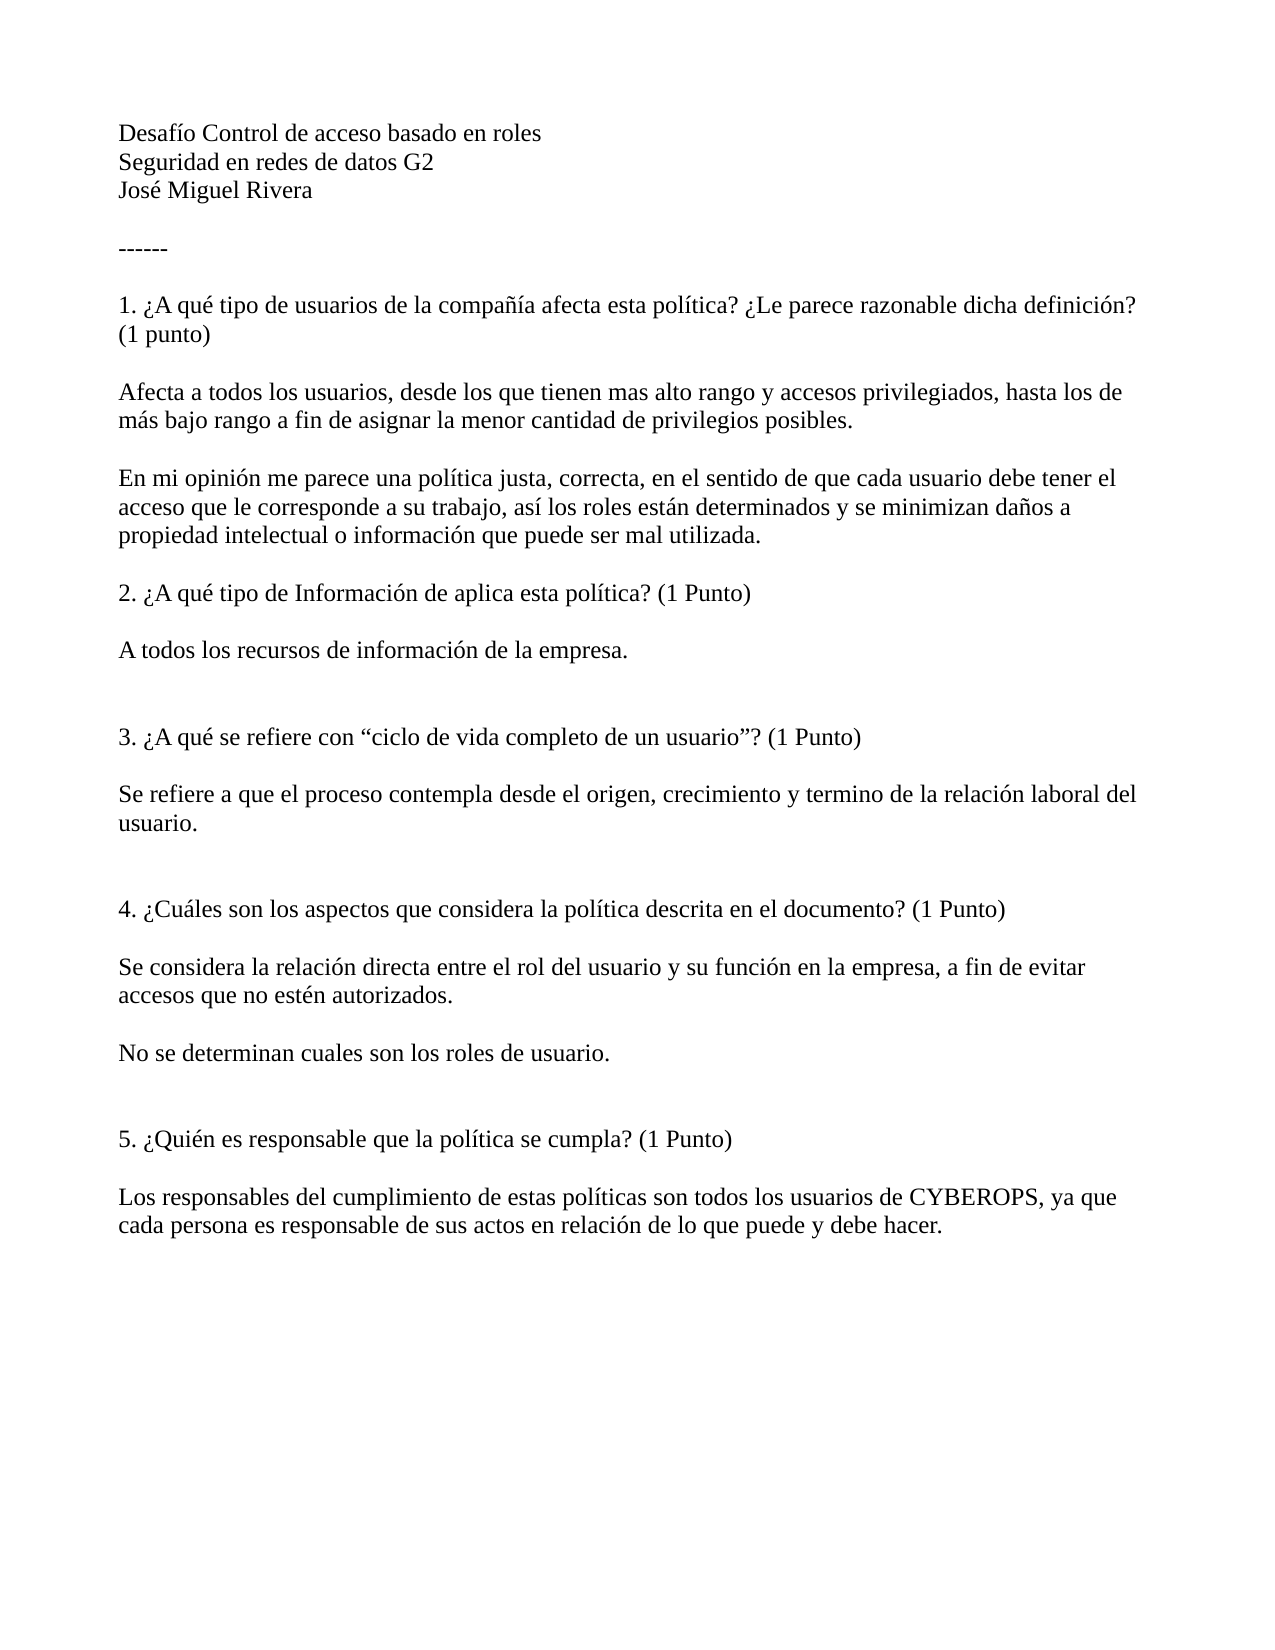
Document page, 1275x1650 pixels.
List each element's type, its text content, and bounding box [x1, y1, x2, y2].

text ------ [118, 233, 1157, 262]
text 4. ¿Cuáles son los aspectos que considera la política descrita en el documento? (1 Punto) [118, 894, 1157, 923]
text Desafío Control de acceso basado en roles [118, 118, 1157, 147]
text En mi opinión me parece una política justa, correcta, en el sentido de que cada usuario debe tener el acceso que le corresponde a su trabajo, así los roles están determinados y se minimizan daños a propiedad intelectual o información que puede ser mal utilizada. [118, 463, 1157, 549]
text Afecta a todos los usuarios, desde los que tienen mas alto rango y accesos privilegiados, hasta los de más bajo rango a fin de asignar la menor cantidad de privilegios posibles. [118, 377, 1157, 434]
text Los responsables del cumplimiento de estas políticas son todos los usuarios de CYBEROPS, ya que cada persona es responsable de sus actos en relación de lo que puede y debe hacer. [118, 1182, 1157, 1239]
text Se refiere a que el proceso contempla desde el origen, crecimiento y termino de la relación laboral del usuario. [118, 779, 1157, 837]
text Se considera la relación directa entre el rol del usuario y su función en la empresa, a fin de evitar accesos que no estén autorizados. [118, 952, 1157, 1009]
text 5. ¿Quién es responsable que la política se cumpla? (1 Punto) [118, 1124, 1157, 1153]
text No se determinan cuales son los roles de usuario. [118, 1038, 1157, 1067]
text José Miguel Rivera [118, 176, 1157, 204]
text 2. ¿A qué tipo de Información de aplica esta política? (1 Punto) [118, 578, 1157, 607]
text A todos los recursos de información de la empresa. [118, 636, 1157, 664]
text 3. ¿A qué se refiere con “ciclo de vida completo de un usuario”? (1 Punto) [118, 722, 1157, 751]
text 1. ¿A qué tipo de usuarios de la compañía afecta esta política? ¿Le parece razonable dicha definición? (1 punto) [118, 291, 1157, 348]
text Seguridad en redes de datos G2 [118, 147, 1157, 176]
